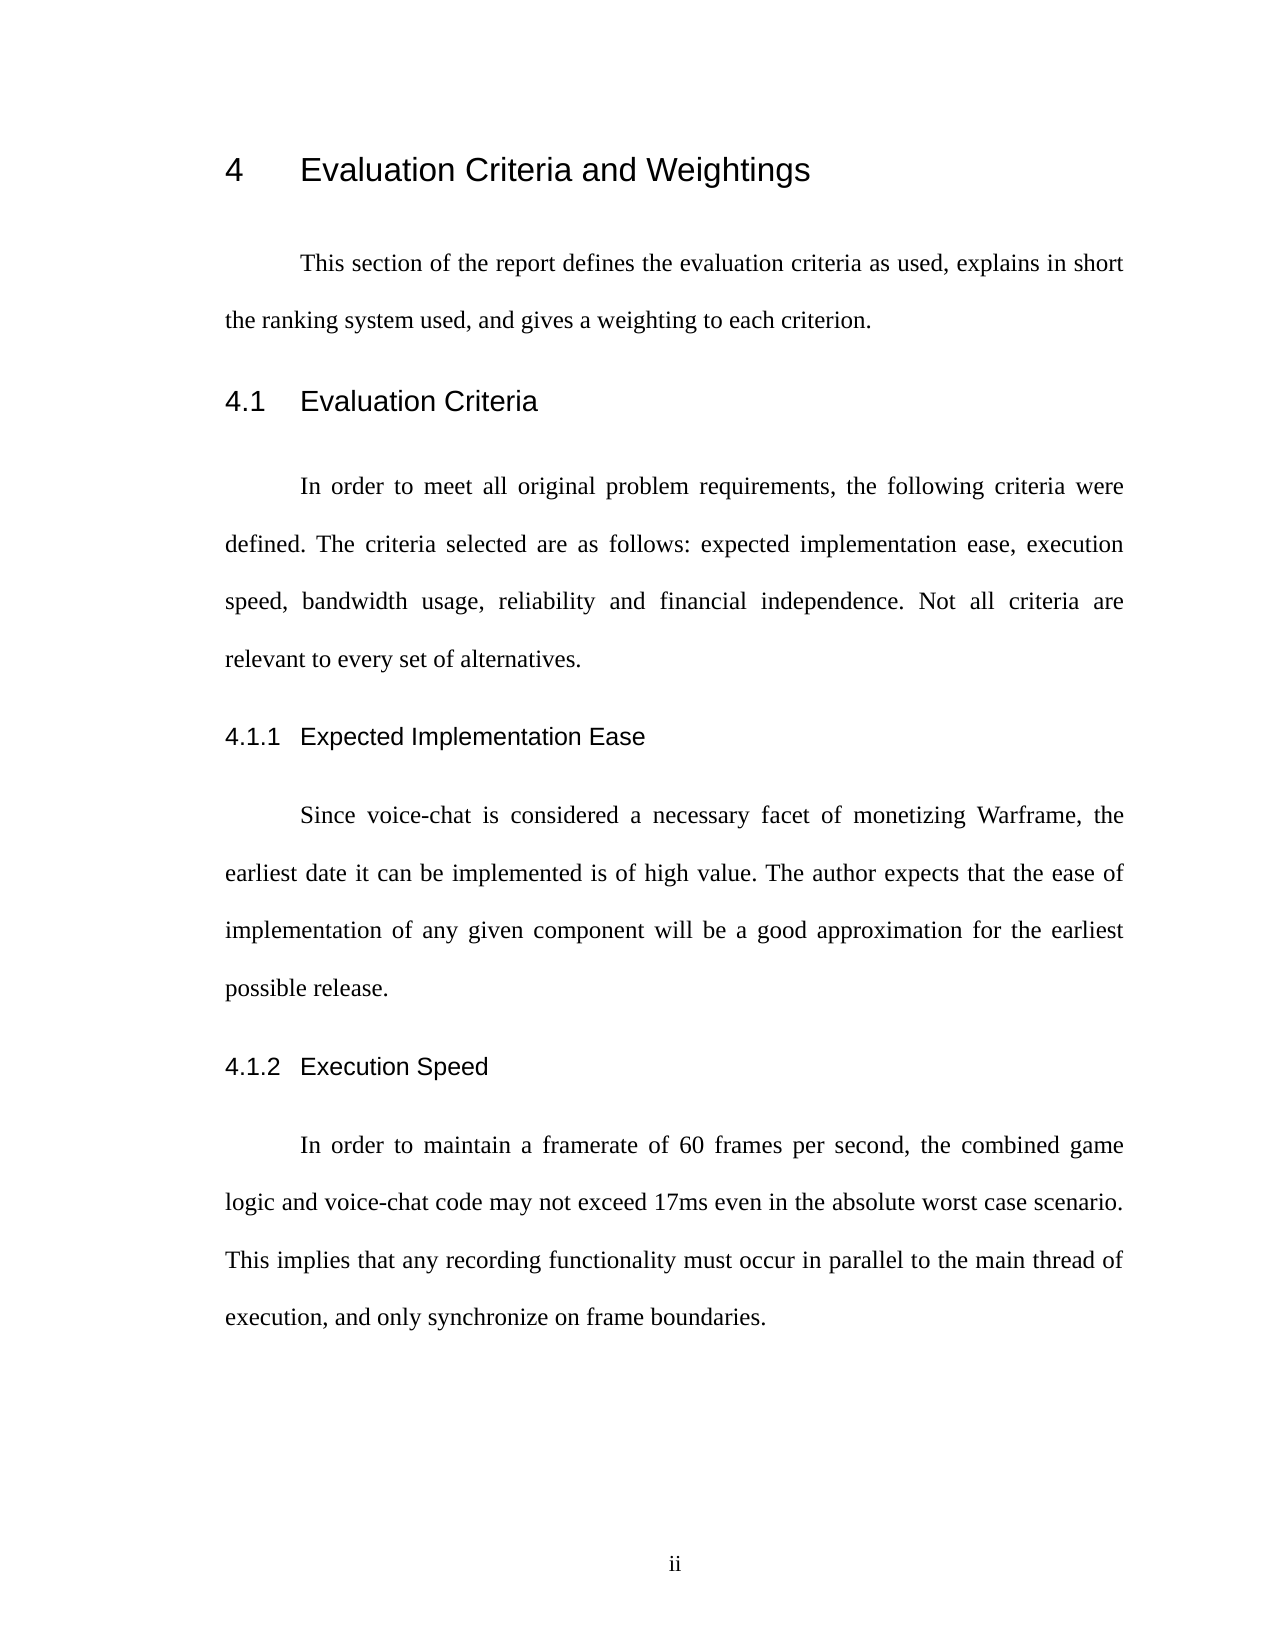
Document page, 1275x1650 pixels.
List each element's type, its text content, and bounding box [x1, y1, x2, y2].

text This section of the report defines the evaluation criteria as used, explains in short the ranking system used, and gives a weighting to each criterion. [225, 248, 1125, 334]
text 4.1.1 Expected Implementation Ease [225, 722, 1125, 751]
text 4.1.2 Execution Speed [225, 1051, 1125, 1080]
text 4 Evaluation Criteria and Weightings [225, 150, 1125, 188]
text In order to maintain a framerate of 60 frames per second, the combined game logic and voice-chat code may not exceed 17ms even in the absolute worst case scenario. This implies that any recording functionality must occur in parallel to the main thread of execution, and only synchronize on frame boundaries. [225, 1130, 1125, 1331]
text In order to meet all original problem requirements, the following criteria were defined. The criteria selected are as follows: expected implementation ease, execution speed, bandwidth usage, reliability and financial independence. Not all criteria are relevant to every set of alternatives. [225, 471, 1125, 673]
text 4.1 Evaluation Criteria [225, 383, 1125, 417]
text Since voice-chat is considered a necessary facet of monetizing Warframe, the earliest date it can be implemented is of high value. The author expects that the ease of implementation of any given component will be a good approximation for the earliest possible release. [225, 801, 1125, 1002]
